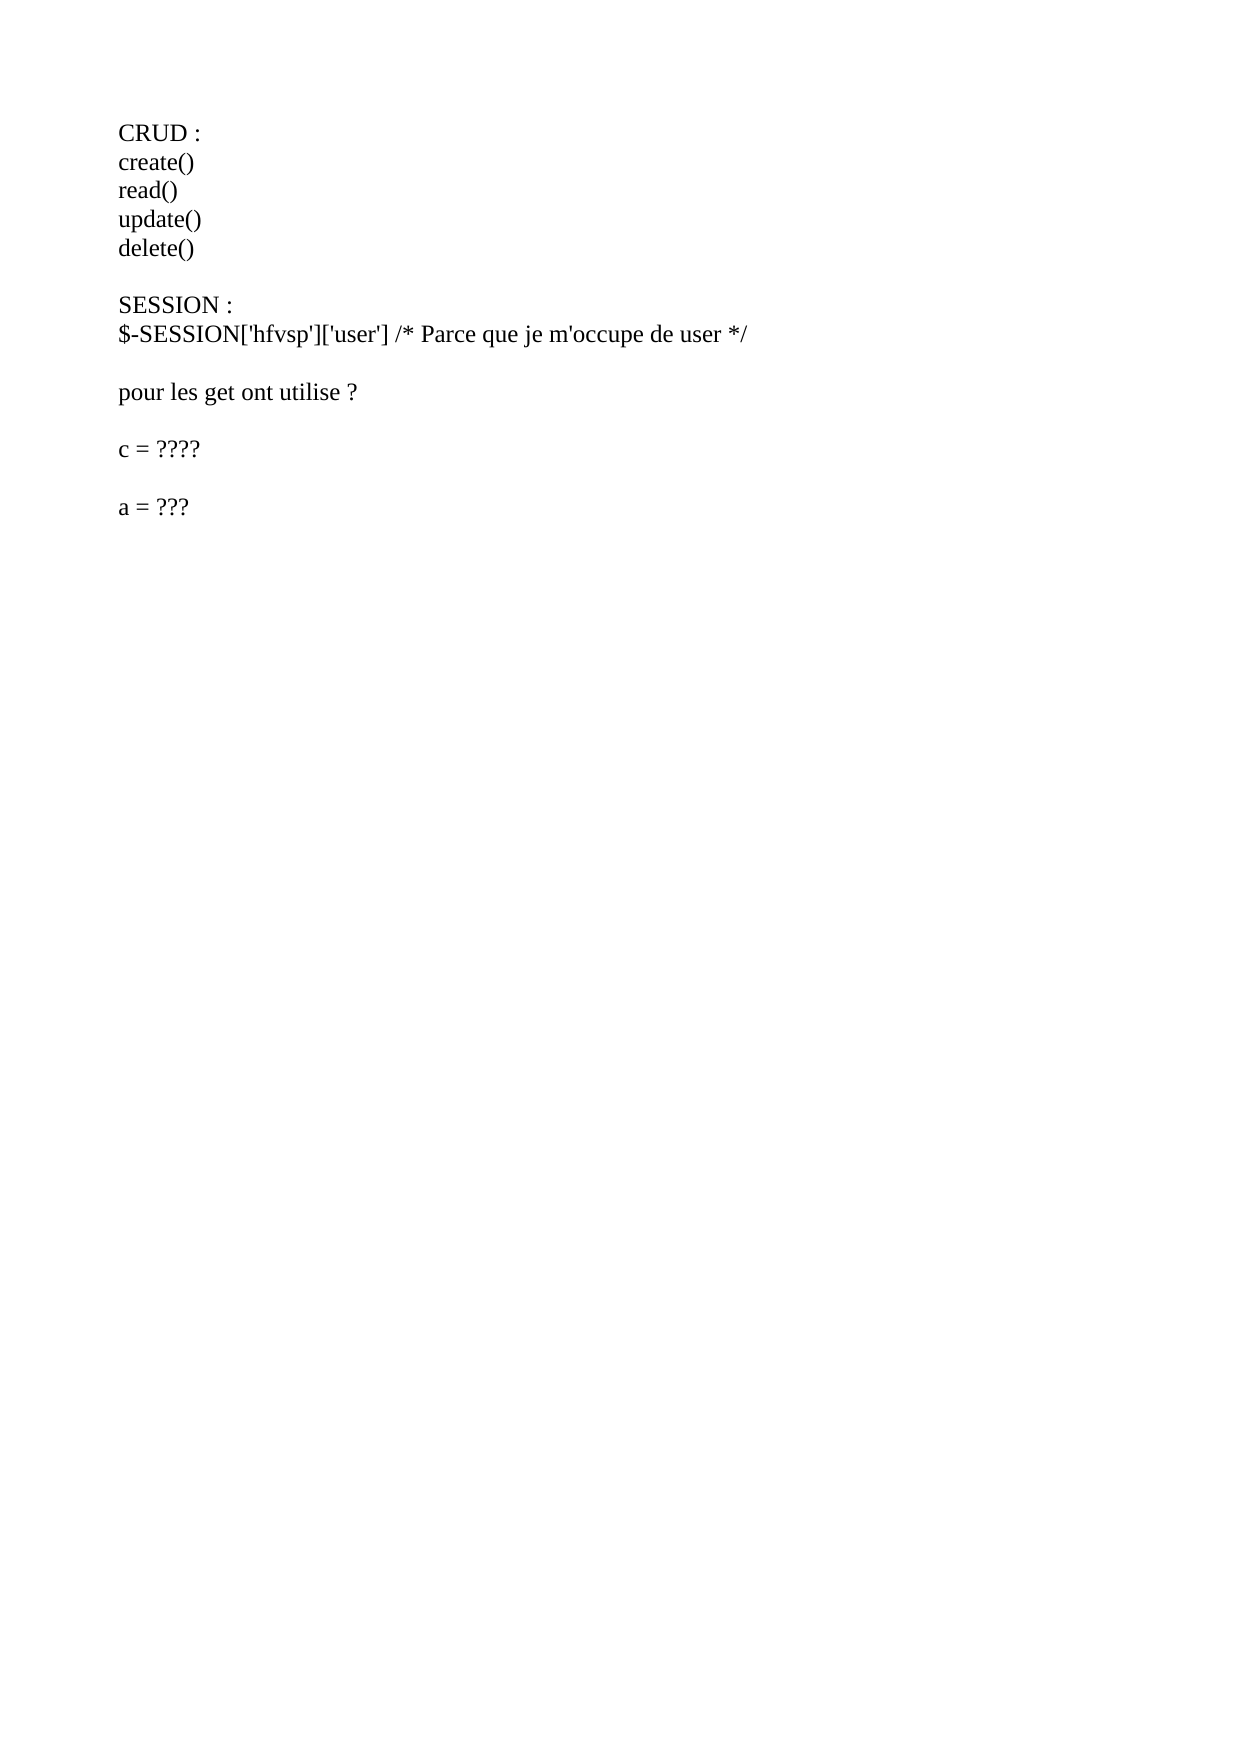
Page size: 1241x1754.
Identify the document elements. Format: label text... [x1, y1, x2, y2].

text pour les get ont utilise ? [118, 377, 1122, 406]
text CRUD : [118, 118, 1122, 147]
text a = ??? [118, 492, 1122, 521]
text c = ???? [118, 434, 1122, 463]
text create() [118, 147, 1122, 176]
text delete() [118, 233, 1122, 262]
text SESSION : [118, 291, 1122, 319]
text update() [118, 204, 1122, 233]
text read() [118, 176, 1122, 204]
text $-SESSION['hfvsp']['user'] /* Parce que je m'occupe de user */ [118, 319, 1122, 348]
